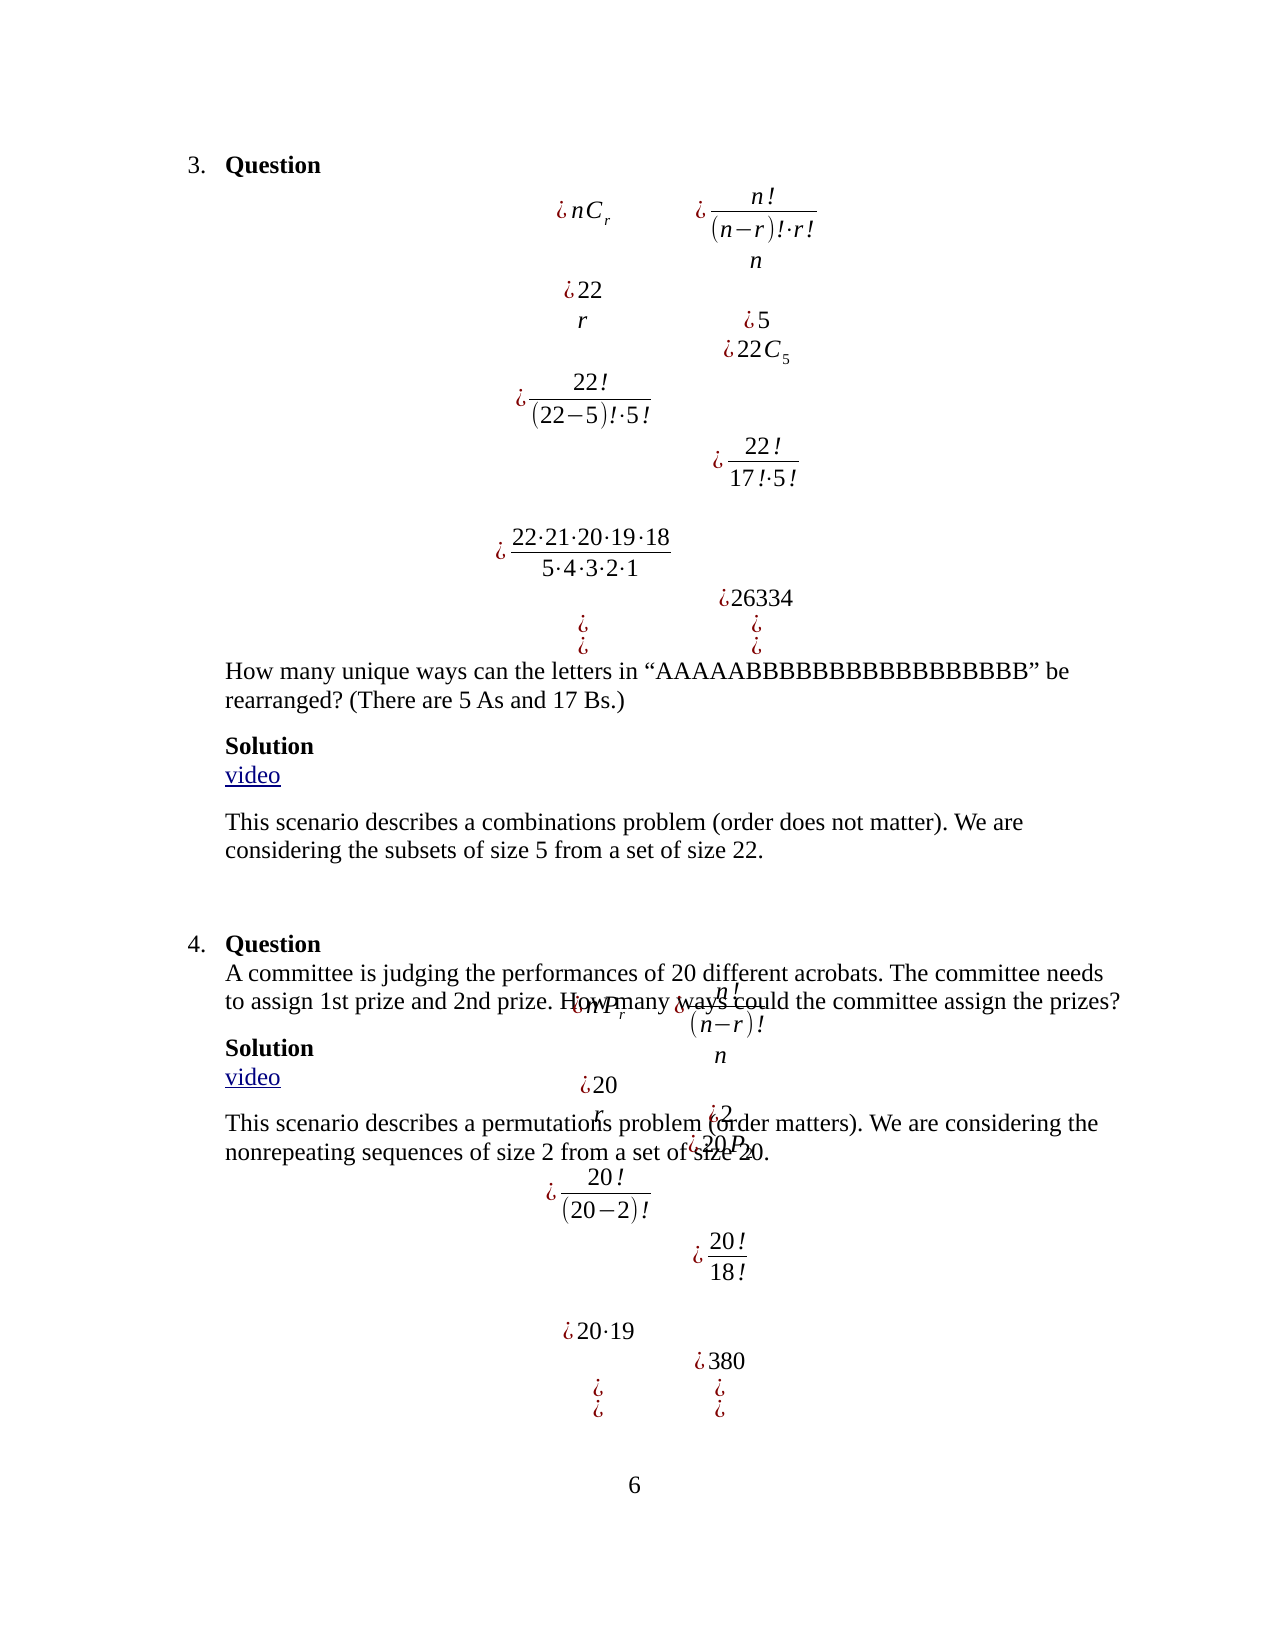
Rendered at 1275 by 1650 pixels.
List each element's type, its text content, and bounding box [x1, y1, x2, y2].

list This scenario describes a permutations problem (order matters). We are considering the nonrepeating sequences of size 2 from a set of size 20. [187, 1108, 1125, 1166]
list Question How many unique ways can the letters in “AAAAABBBBBBBBBBBBBBBBB” be rearranged? (There are 5 As and 17 Bs.) [187, 150, 1125, 713]
list Solution video [187, 1033, 1125, 1091]
list This scenario describes a combinations problem (order does not matter). We are considering the subsets of size 5 from a set of size 22. [187, 807, 1125, 864]
list Solution video [187, 731, 1125, 789]
list Question A committee is judging the performances of 20 different acrobats. The committee needs to assign 1st prize and 2nd prize. How many ways could the committee assign the prizes? [187, 929, 1125, 1015]
